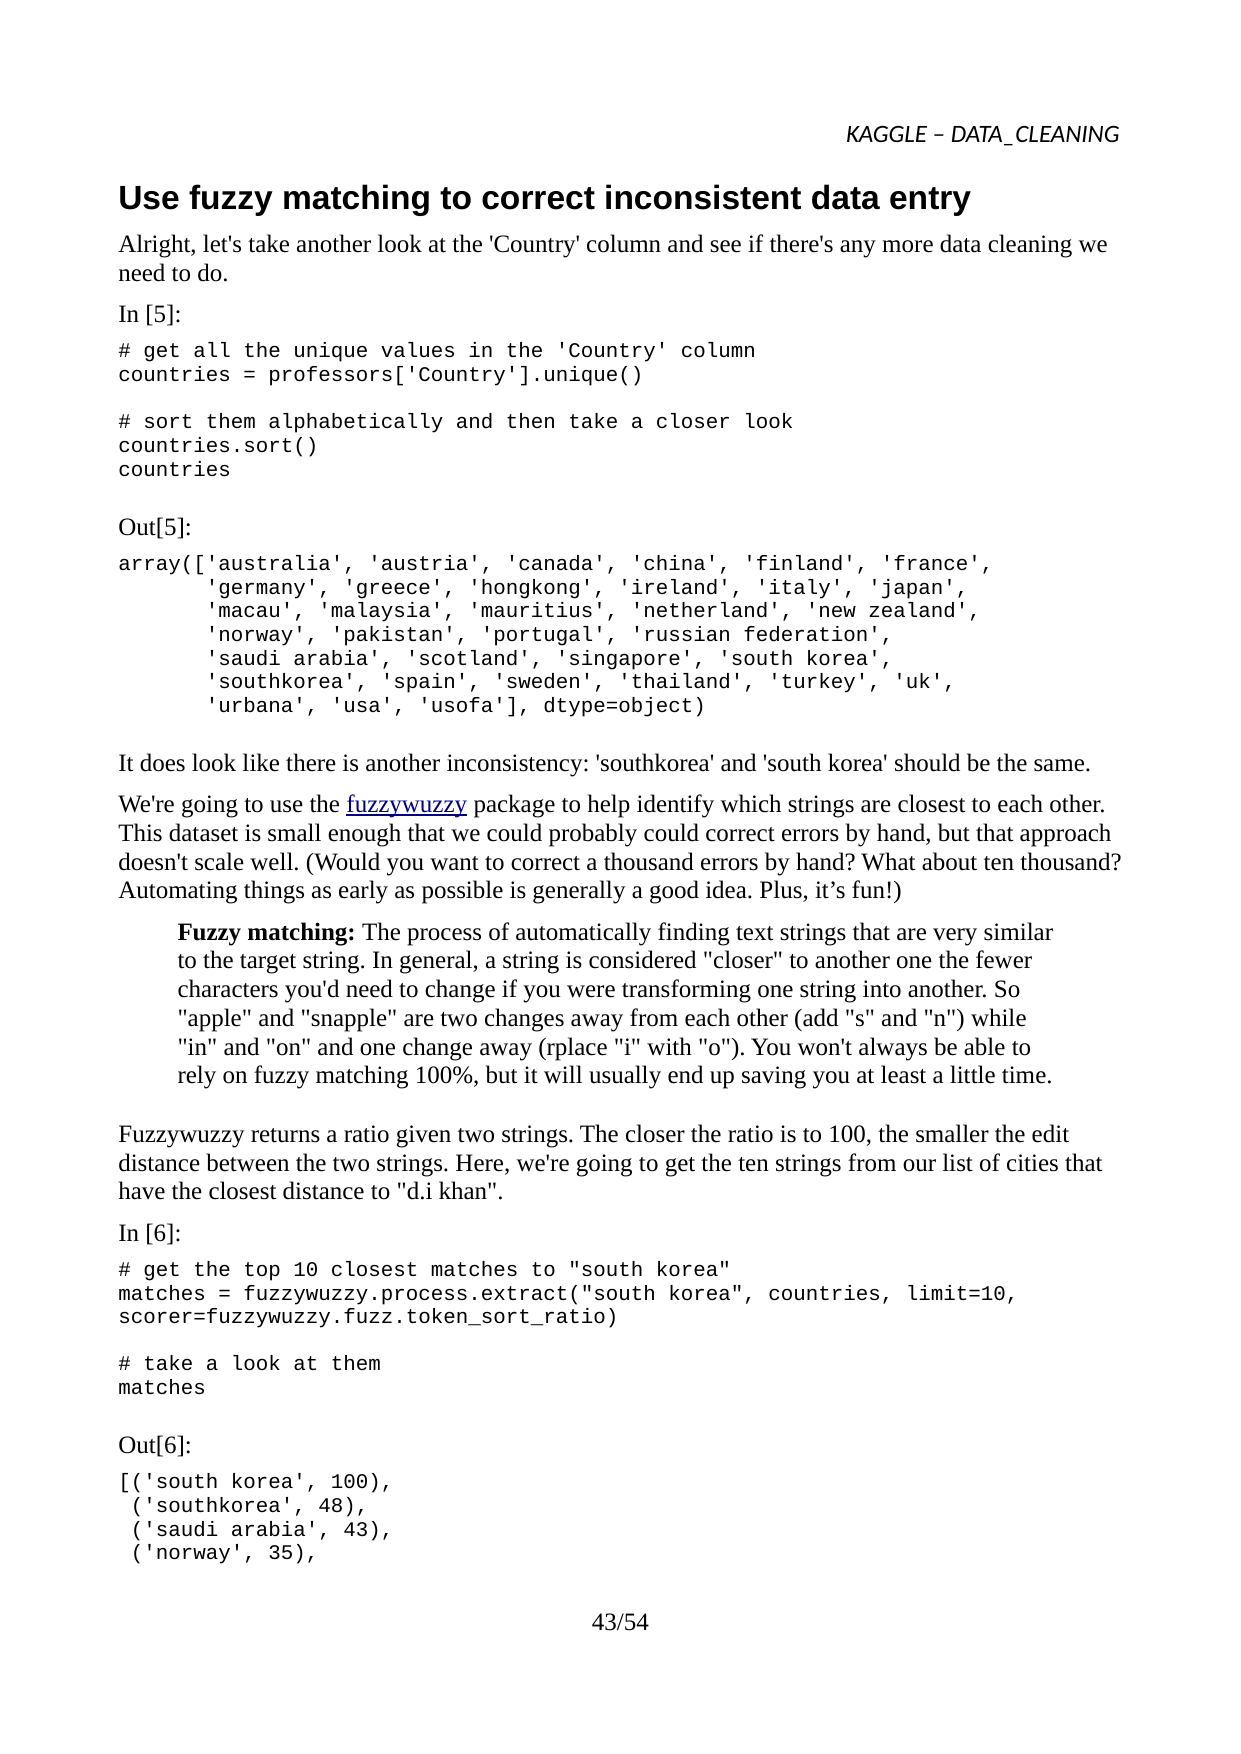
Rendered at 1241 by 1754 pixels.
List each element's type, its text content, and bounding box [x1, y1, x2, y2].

text # get the top 10 closest matches to "south korea" [118, 1259, 1122, 1282]
text 'saudi arabia', 'scotland', 'singapore', 'south korea', [118, 648, 1122, 671]
text # sort them alphabetically and then take a closer look [118, 411, 1122, 435]
text ('saudi arabia', 43), [118, 1519, 1122, 1542]
text 'norway', 'pakistan', 'portugal', 'russian federation', [118, 624, 1122, 648]
text countries.sort() [118, 435, 1122, 459]
subtitle Use fuzzy matching to correct inconsistent data entry [118, 178, 1122, 217]
text Out[5]: [118, 512, 1122, 541]
text In [5]: [118, 299, 1122, 328]
text 'macau', 'malaysia', 'mauritius', 'netherland', 'new zealand', [118, 600, 1122, 624]
text Fuzzy matching: The process of automatically finding text strings that are very similar to the target string. In general, a string is considered "closer" to another one the fewer characters you'd need to change if you were transforming one string into another. So "apple" and "snapple" are two changes away from each other (add "s" and "n") while "in" and "on" and one change away (rplace "i" with "o"). You won't always be able to rely on fuzzy matching 100%, but it will usually end up saving you at least a little time. [177, 917, 1063, 1089]
text # get all the unique values in the 'Country' column [118, 341, 1122, 364]
text ('southkorea', 48), [118, 1495, 1122, 1519]
text # take a look at them [118, 1353, 1122, 1377]
text Out[6]: [118, 1430, 1122, 1459]
text [('south korea', 100), [118, 1471, 1122, 1495]
text 'southkorea', 'spain', 'sweden', 'thailand', 'turkey', 'uk', [118, 671, 1122, 695]
text matches = fuzzywuzzy.process.extract("south korea", countries, limit=10, scorer=fuzzywuzzy.fuzz.token_sort_ratio) [118, 1282, 1122, 1330]
text Alright, let's take another look at the 'Country' column and see if there's any more data cleaning we need to do. [118, 229, 1122, 287]
text Fuzzywuzzy returns a ratio given two strings. The closer the ratio is to 100, the smaller the edit distance between the two strings. Here, we're going to get the ten strings from our list of cities that have the closest distance to "d.i khan". [118, 1119, 1122, 1205]
text ('norway', 35), [118, 1542, 1122, 1566]
text 'germany', 'greece', 'hongkong', 'ireland', 'italy', 'japan', [118, 577, 1122, 600]
text It does look like there is another inconsistency: 'southkorea' and 'south korea' should be the same. [118, 748, 1122, 777]
text 'urbana', 'usa', 'usofa'], dtype=object) [118, 695, 1122, 719]
text We're going to use the fuzzywuzzy package to help identify which strings are closest to each other. This dataset is small enough that we could probably could correct errors by hand, but that approach doesn't scale well. (Would you want to correct a thousand errors by hand? What about ten thousand? Automating things as early as possible is generally a good idea. Plus, it’s fun!) [118, 789, 1122, 904]
text array(['australia', 'austria', 'canada', 'china', 'finland', 'france', [118, 553, 1122, 577]
text countries [118, 459, 1122, 482]
text In [6]: [118, 1218, 1122, 1246]
text matches [118, 1377, 1122, 1401]
text countries = professors['Country'].unique() [118, 364, 1122, 388]
